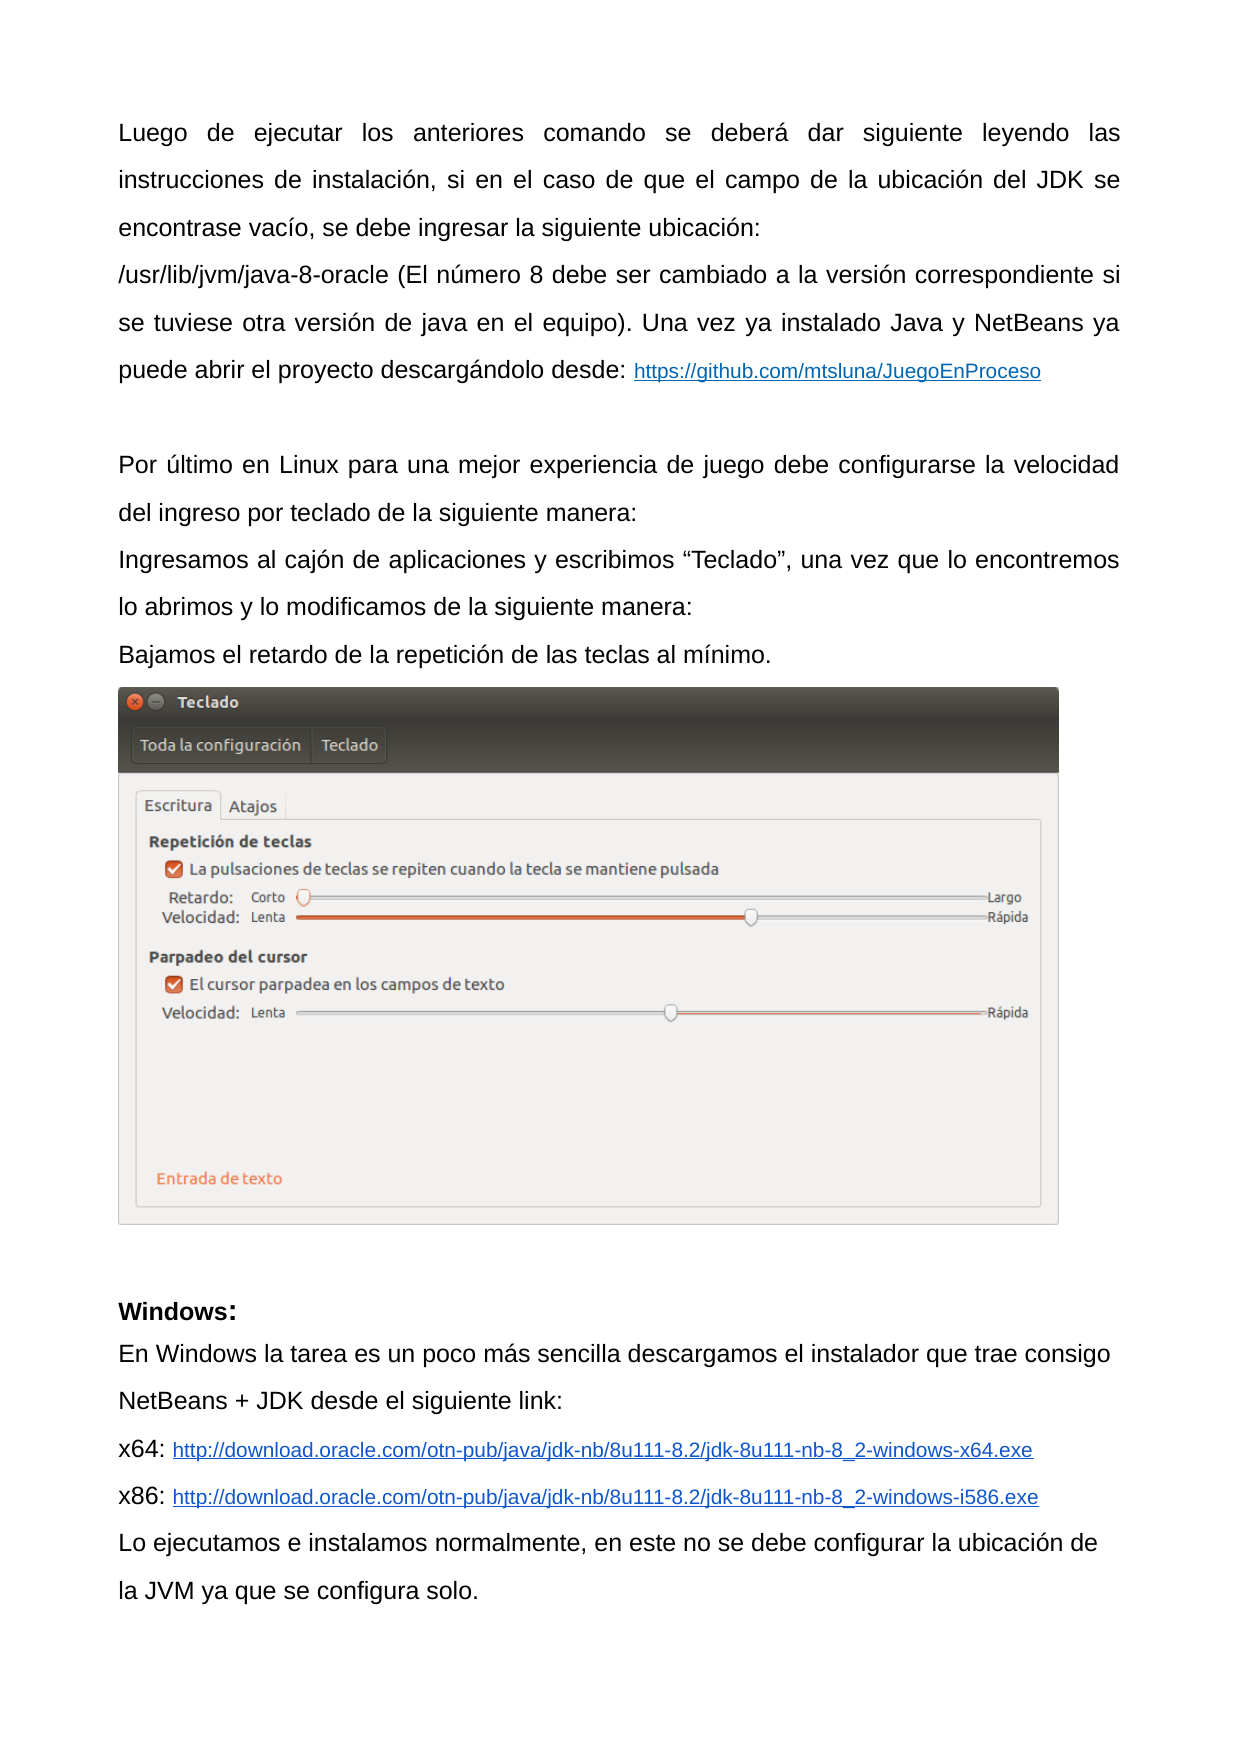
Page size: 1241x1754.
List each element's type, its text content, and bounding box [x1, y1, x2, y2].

text Por último en Linux para una mejor experiencia de juego debe configurarse la velocidad del ingreso por teclado de la siguiente manera: [118, 450, 1122, 526]
text x64: http://download.oracle.com/otn-pub/java/jdk-nb/8u111-8.2/jdk-8u111-nb-8_2-windows-x64.exe [118, 1433, 1122, 1462]
text Ingresamos al cajón de aplicaciones y escribimos “Teclado”, una vez que lo encontremos lo abrimos y lo modificamos de la siguiente manera: [118, 545, 1122, 621]
text Lo ejecutamos e instalamos normalmente, en este no se debe configurar la ubicación de la JVM ya que se configura solo. [118, 1528, 1122, 1604]
subtitle Windows: [118, 1292, 1122, 1326]
text x86: http://download.oracle.com/otn-pub/java/jdk-nb/8u111-8.2/jdk-8u111-nb-8_2-windows-i586.exe [118, 1481, 1122, 1510]
text /usr/lib/jvm/java-8-oracle (El número 8 debe ser cambiado a la versión correspondiente si se tuviese otra versión de java en el equipo). Una vez ya instalado Java y NetBeans ya puede abrir el proyecto descargándolo desde: https://github.com/mtsluna/JuegoEnProceso [118, 260, 1122, 384]
text Bajamos el retardo de la repetición de las teclas al mínimo. [118, 640, 1122, 668]
text En Windows la tarea es un poco más sencilla descargamos el instalador que trae consigo NetBeans + JDK desde el siguiente link: [118, 1339, 1122, 1415]
picture [118, 687, 1059, 1225]
text Luego de ejecutar los anteriores comando se deberá dar siguiente leyendo las instrucciones de instalación, si en el caso de que el campo de la ubicación del JDK se encontrase vacío, se debe ingresar la siguiente ubicación: [118, 118, 1122, 242]
